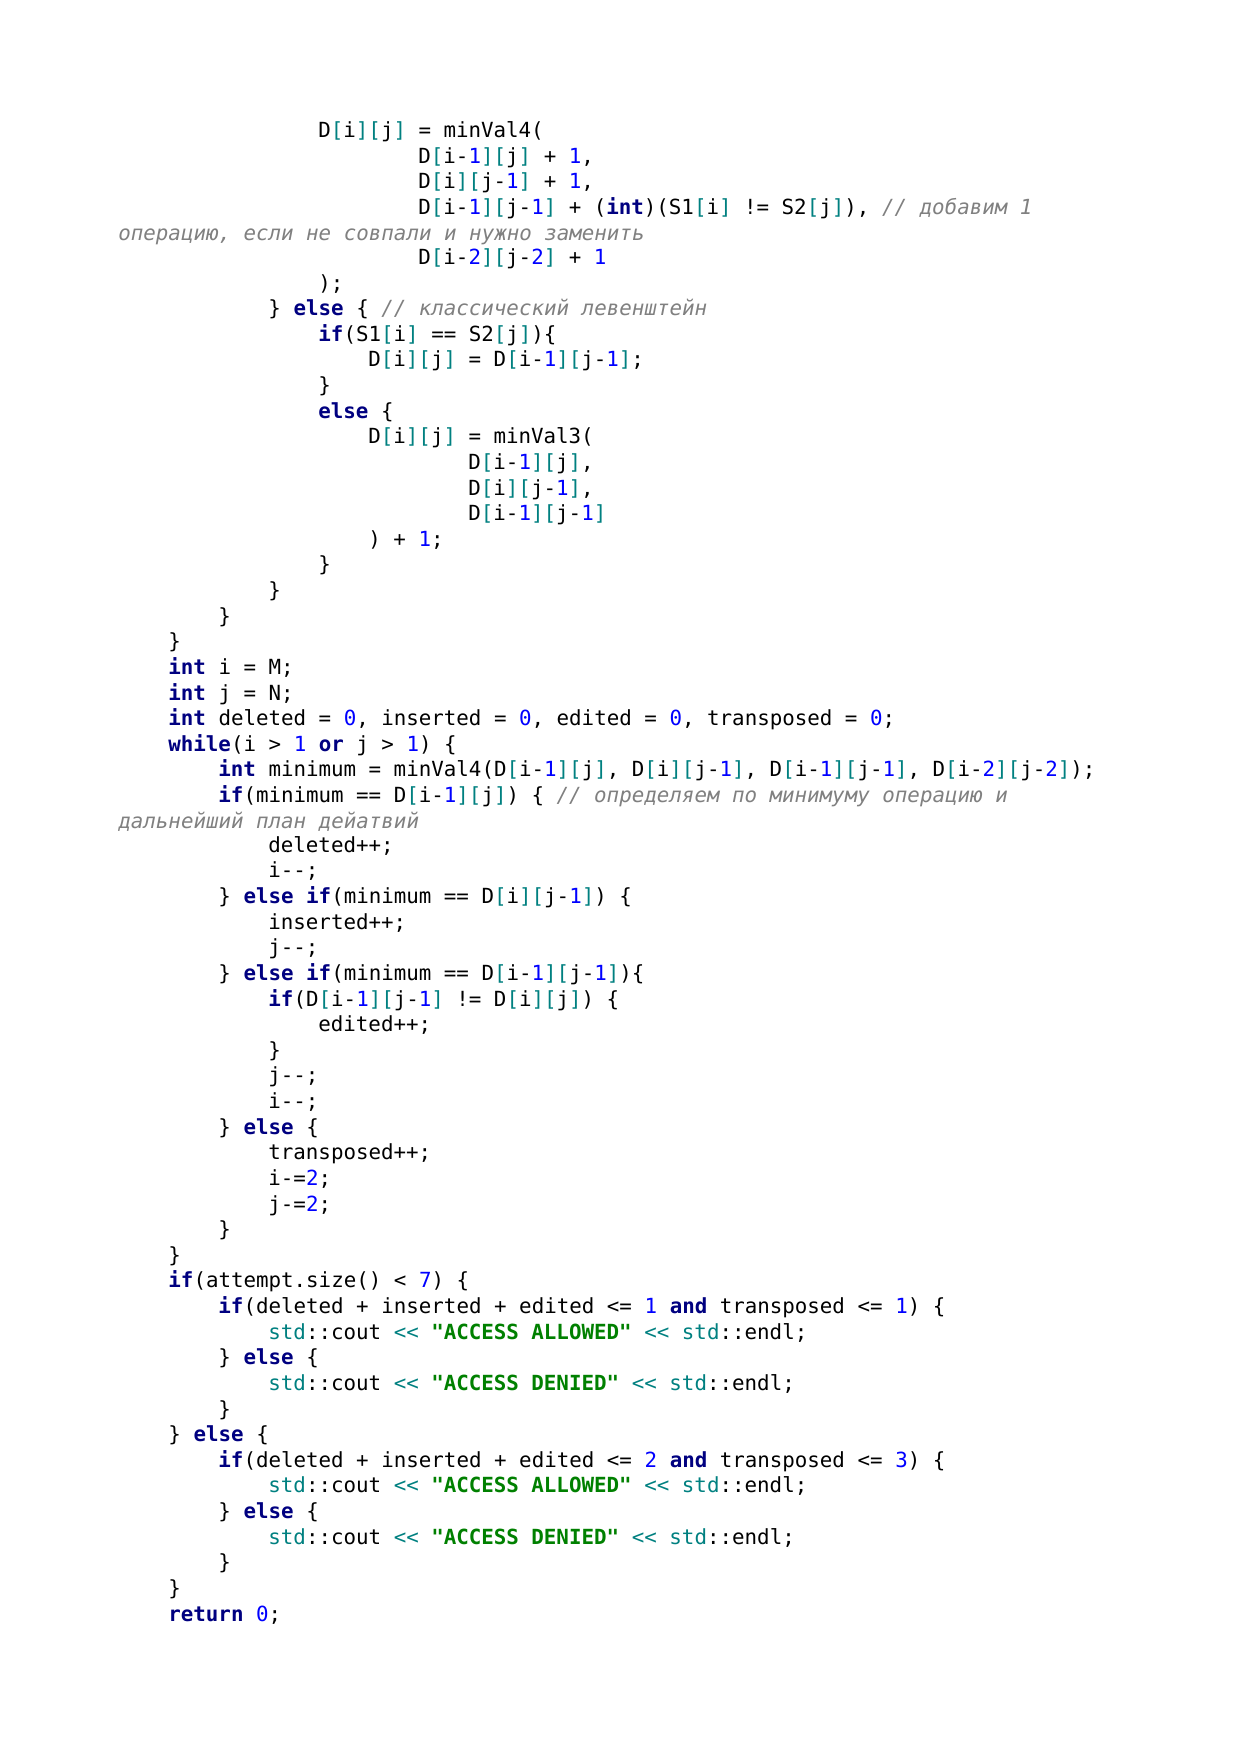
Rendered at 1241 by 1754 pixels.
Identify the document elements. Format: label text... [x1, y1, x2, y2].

text if(deleted + inserted + edited <= 2 and transposed <= 3) { [118, 1448, 1122, 1473]
text if(deleted + inserted + edited <= 1 and transposed <= 1) { [118, 1294, 1122, 1320]
text i--; [118, 858, 1122, 884]
text } [118, 1243, 1122, 1268]
text } else { [118, 1345, 1122, 1371]
text D[i][j-1] + 1, [118, 169, 1122, 195]
text if(D[i-1][j-1] != D[i][j]) { [118, 987, 1122, 1012]
text transposed++; [118, 1140, 1122, 1166]
text j--; [118, 1063, 1122, 1089]
text D[i-1][j-1] + (int)(S1[i] != S2[j]), // добавим 1 операцию, если не совпали и нужно заменить [118, 195, 1122, 245]
text deleted++; [118, 833, 1122, 858]
text int j = N; [118, 681, 1122, 706]
text } [118, 1550, 1122, 1576]
text int deleted = 0, inserted = 0, edited = 0, transposed = 0; [118, 706, 1122, 732]
text } else { [118, 1115, 1122, 1140]
text int i = M; [118, 655, 1122, 681]
text } [118, 1576, 1122, 1602]
text } [118, 604, 1122, 629]
text } [118, 1217, 1122, 1243]
text std::cout << "ACCESS ALLOWED" << std::endl; [118, 1473, 1122, 1499]
text D[i][j] = minVal3( [118, 424, 1122, 450]
text std::cout << "ACCESS ALLOWED" << std::endl; [118, 1320, 1122, 1345]
text D[i-1][j-1] [118, 501, 1122, 527]
text j-=2; [118, 1192, 1122, 1217]
text } else { // классический левенштейн [118, 296, 1122, 322]
text D[i-1][j] + 1, [118, 144, 1122, 169]
text D[i-2][j-2] + 1 [118, 245, 1122, 271]
text } [118, 552, 1122, 578]
text inserted++; [118, 910, 1122, 935]
text while(i > 1 or j > 1) { [118, 732, 1122, 757]
text } [118, 1397, 1122, 1422]
text ); [118, 271, 1122, 296]
text int minimum = minVal4(D[i-1][j], D[i][j-1], D[i-1][j-1], D[i-2][j-2]); [118, 757, 1122, 783]
text } else { [118, 1422, 1122, 1448]
text ) + 1; [118, 527, 1122, 552]
text if(attempt.size() < 7) { [118, 1268, 1122, 1294]
text if(minimum == D[i-1][j]) { // определяем по минимуму операцию и дальнейший план дейатвий [118, 783, 1122, 833]
text } else if(minimum == D[i-1][j-1]){ [118, 961, 1122, 987]
text return 0; [118, 1602, 1122, 1627]
text D[i][j-1], [118, 476, 1122, 501]
text D[i][j] = D[i-1][j-1]; [118, 347, 1122, 373]
text std::cout << "ACCESS DENIED" << std::endl; [118, 1371, 1122, 1397]
text j--; [118, 935, 1122, 961]
text edited++; [118, 1012, 1122, 1038]
text else { [118, 399, 1122, 424]
text D[i][j] = minVal4( [118, 118, 1122, 144]
text } [118, 629, 1122, 655]
text std::cout << "ACCESS DENIED" << std::endl; [118, 1525, 1122, 1550]
text i-=2; [118, 1166, 1122, 1192]
text D[i-1][j], [118, 450, 1122, 476]
text } [118, 1038, 1122, 1063]
text if(S1[i] == S2[j]){ [118, 322, 1122, 347]
text } else if(minimum == D[i][j-1]) { [118, 884, 1122, 910]
text } [118, 578, 1122, 604]
text } [118, 373, 1122, 399]
text } else { [118, 1499, 1122, 1525]
text i--; [118, 1089, 1122, 1115]
